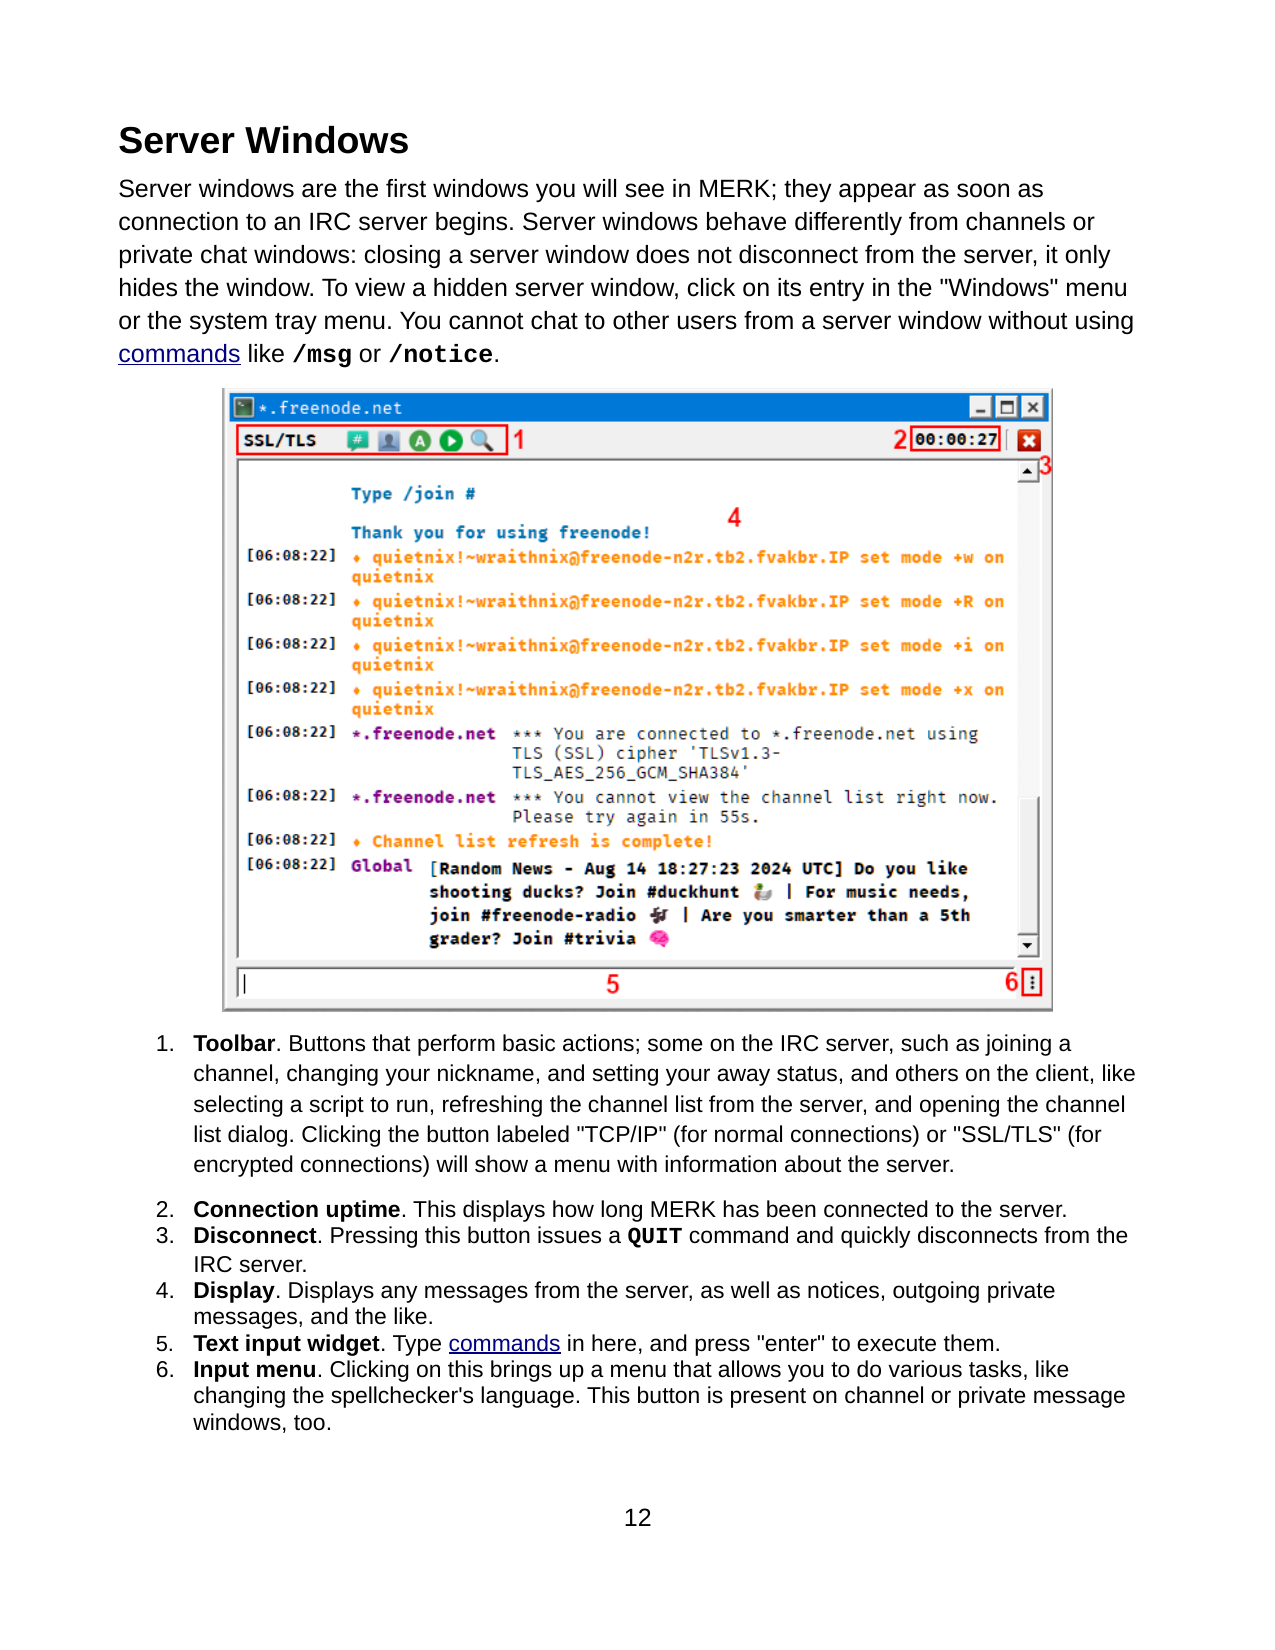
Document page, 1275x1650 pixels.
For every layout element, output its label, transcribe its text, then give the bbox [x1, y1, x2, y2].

text Server windows are the first windows you will see in MERK; they appear as soon as connection to an IRC server begins. Server windows behave differently from channels or private chat windows: closing a server window does not disconnect from the server, it only hides the window. To view a hidden server window, click on its entry in the "Windows" menu or the system tray menu. You cannot chat to other users from a server window without using commands like /msg or /notice. [118, 174, 1157, 370]
list Connection uptime. This displays how long MERK has been connected to the server. [156, 1196, 1157, 1222]
list Display. Displays any messages from the server, as well as notices, outgoing private messages, and the like. [156, 1277, 1157, 1329]
subtitle Server Windows [118, 118, 1157, 161]
picture [222, 388, 1053, 1012]
list Disconnect. Pressing this button issues a QUIT command and quickly disconnects from the IRC server. [156, 1222, 1157, 1277]
list Text input widget. Type commands in here, and press "enter" to execute them. [156, 1329, 1157, 1356]
list Toolbar. Buttons that perform basic actions; some on the IRC server, such as joining a channel, changing your nickname, and setting your away status, and others on the client, like selecting a script to run, refreshing the channel list from the server, and opening the channel list dialog. Clicking the button labeled "TCP/IP" (for normal connections) or "SSL/TLS" (for encrypted connections) will show a menu with information about the server. [156, 1030, 1157, 1177]
list Input menu. Clicking on this brings up a menu that allows you to do various tasks, like changing the spellchecker's language. This button is present on channel or private message windows, too. [156, 1356, 1157, 1435]
